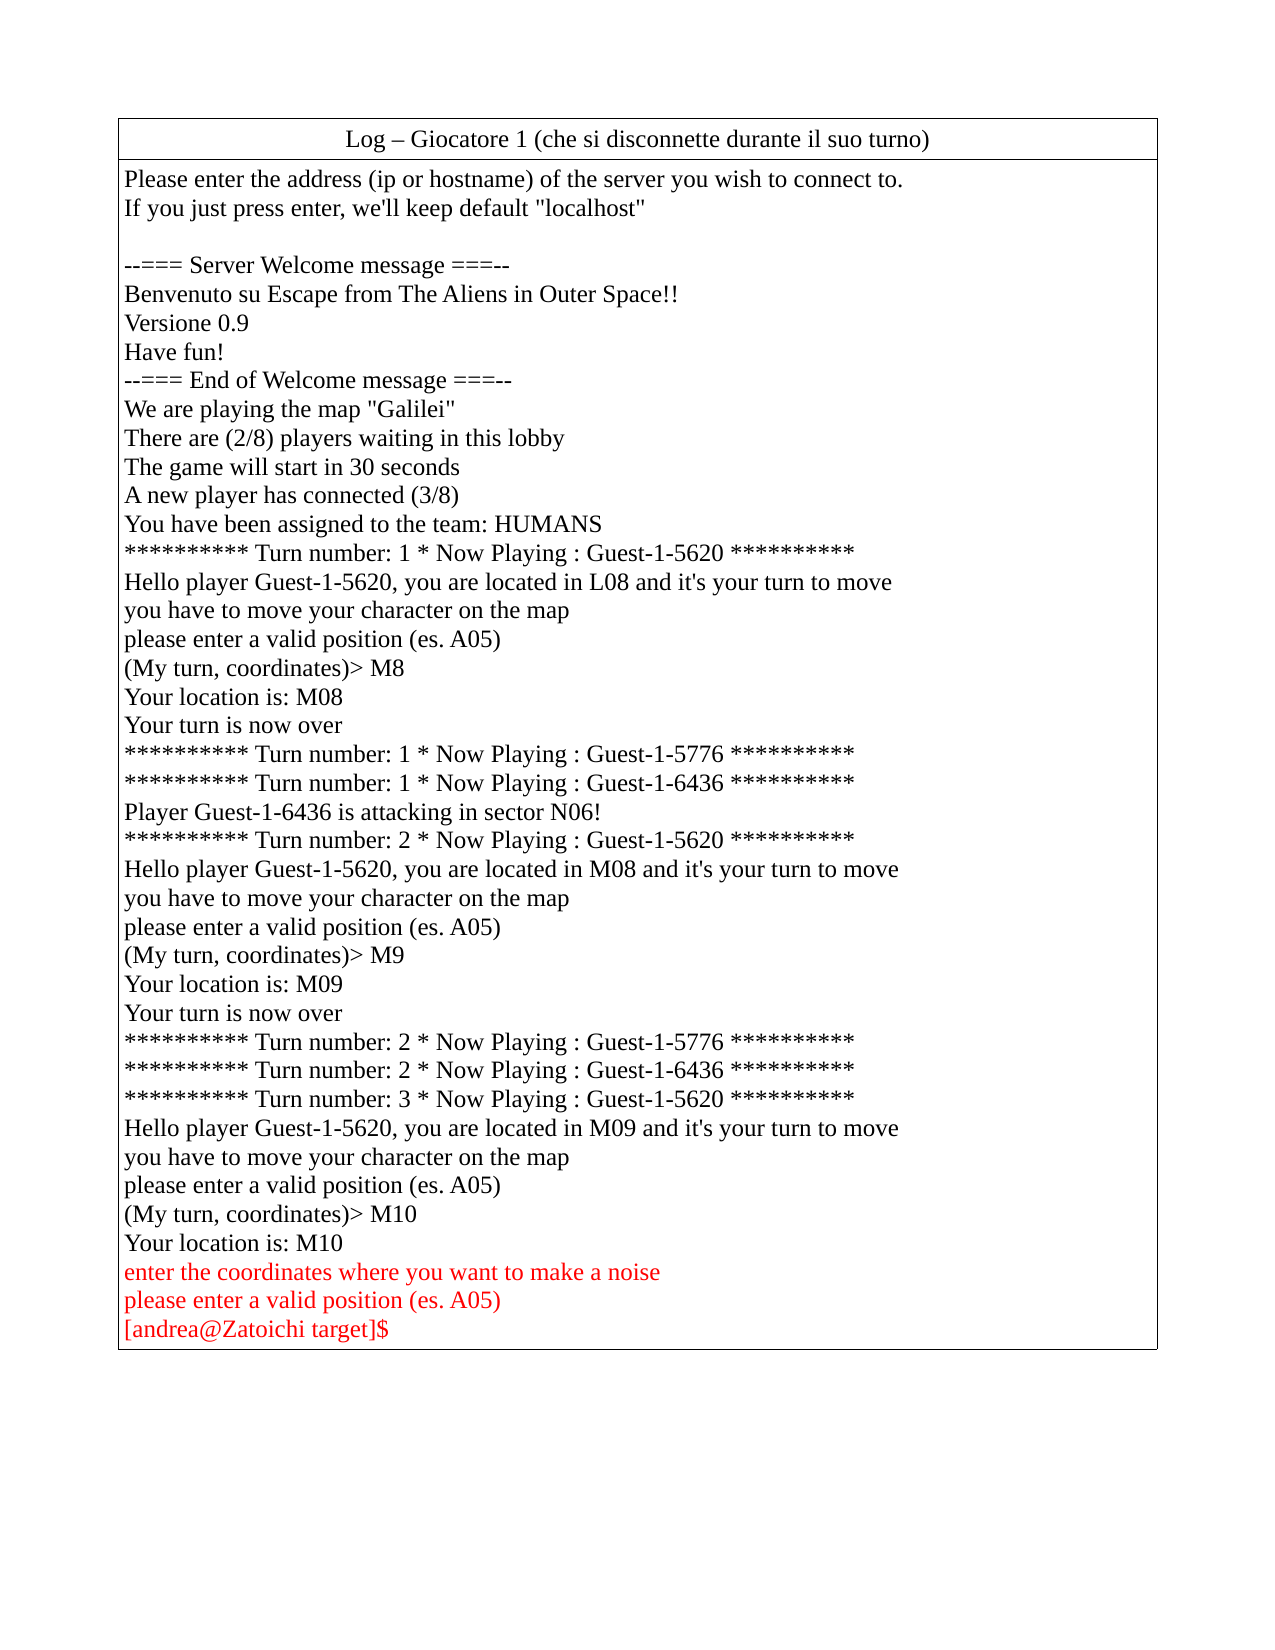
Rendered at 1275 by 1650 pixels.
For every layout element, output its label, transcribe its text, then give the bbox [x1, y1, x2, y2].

table_header Log – Giocatore 1 (che si disconnette durante il suo turno) [119, 119, 1157, 158]
table_cell Please enter the address (ip or hostname) of the server you wish to connect to. If you just press enter, we'll keep default "localhost" --=== Server Welcome message ===-- Benvenuto su Escape from The Aliens in Outer Space!! Versione 0.9 Have fun! --=== End of Welcome message ===-- We are playing the map "Galilei" There are (2/8) players waiting in this lobby The game will start in 30 seconds A new player has connected (3/8) You have been assigned to the team: HUMANS ********** Turn number: 1 * Now Playing : Guest-1-5620 ********** Hello player Guest-1-5620, you are located in L08 and it's your turn to move you have to move your character on the map please enter a valid position (es. A05) (My turn, coordinates)> M8 Your location is: M08 Your turn is now over ********** Turn number: 1 * Now Playing : Guest-1-5776 ********** ********** Turn number: 1 * Now Playing : Guest-1-6436 ********** Player Guest-1-6436 is attacking in sector N06! ********** Turn number: 2 * Now Playing : Guest-1-5620 ********** Hello player Guest-1-5620, you are located in M08 and it's your turn to move you have to move your character on the map please enter a valid position (es. A05) (My turn, coordinates)> M9 Your location is: M09 Your turn is now over ********** Turn number: 2 * Now Playing : Guest-1-5776 ********** ********** Turn number: 2 * Now Playing : Guest-1-6436 ********** ********** Turn number: 3 * Now Playing : Guest-1-5620 ********** Hello player Guest-1-5620, you are located in M09 and it's your turn to move you have to move your character on the map please enter a valid position (es. A05) (My turn, coordinates)> M10 Your location is: M10 enter the coordinates where you want to make a noise please enter a valid position (es. A05) [andrea@Zatoichi target]$ [119, 160, 1157, 1349]
